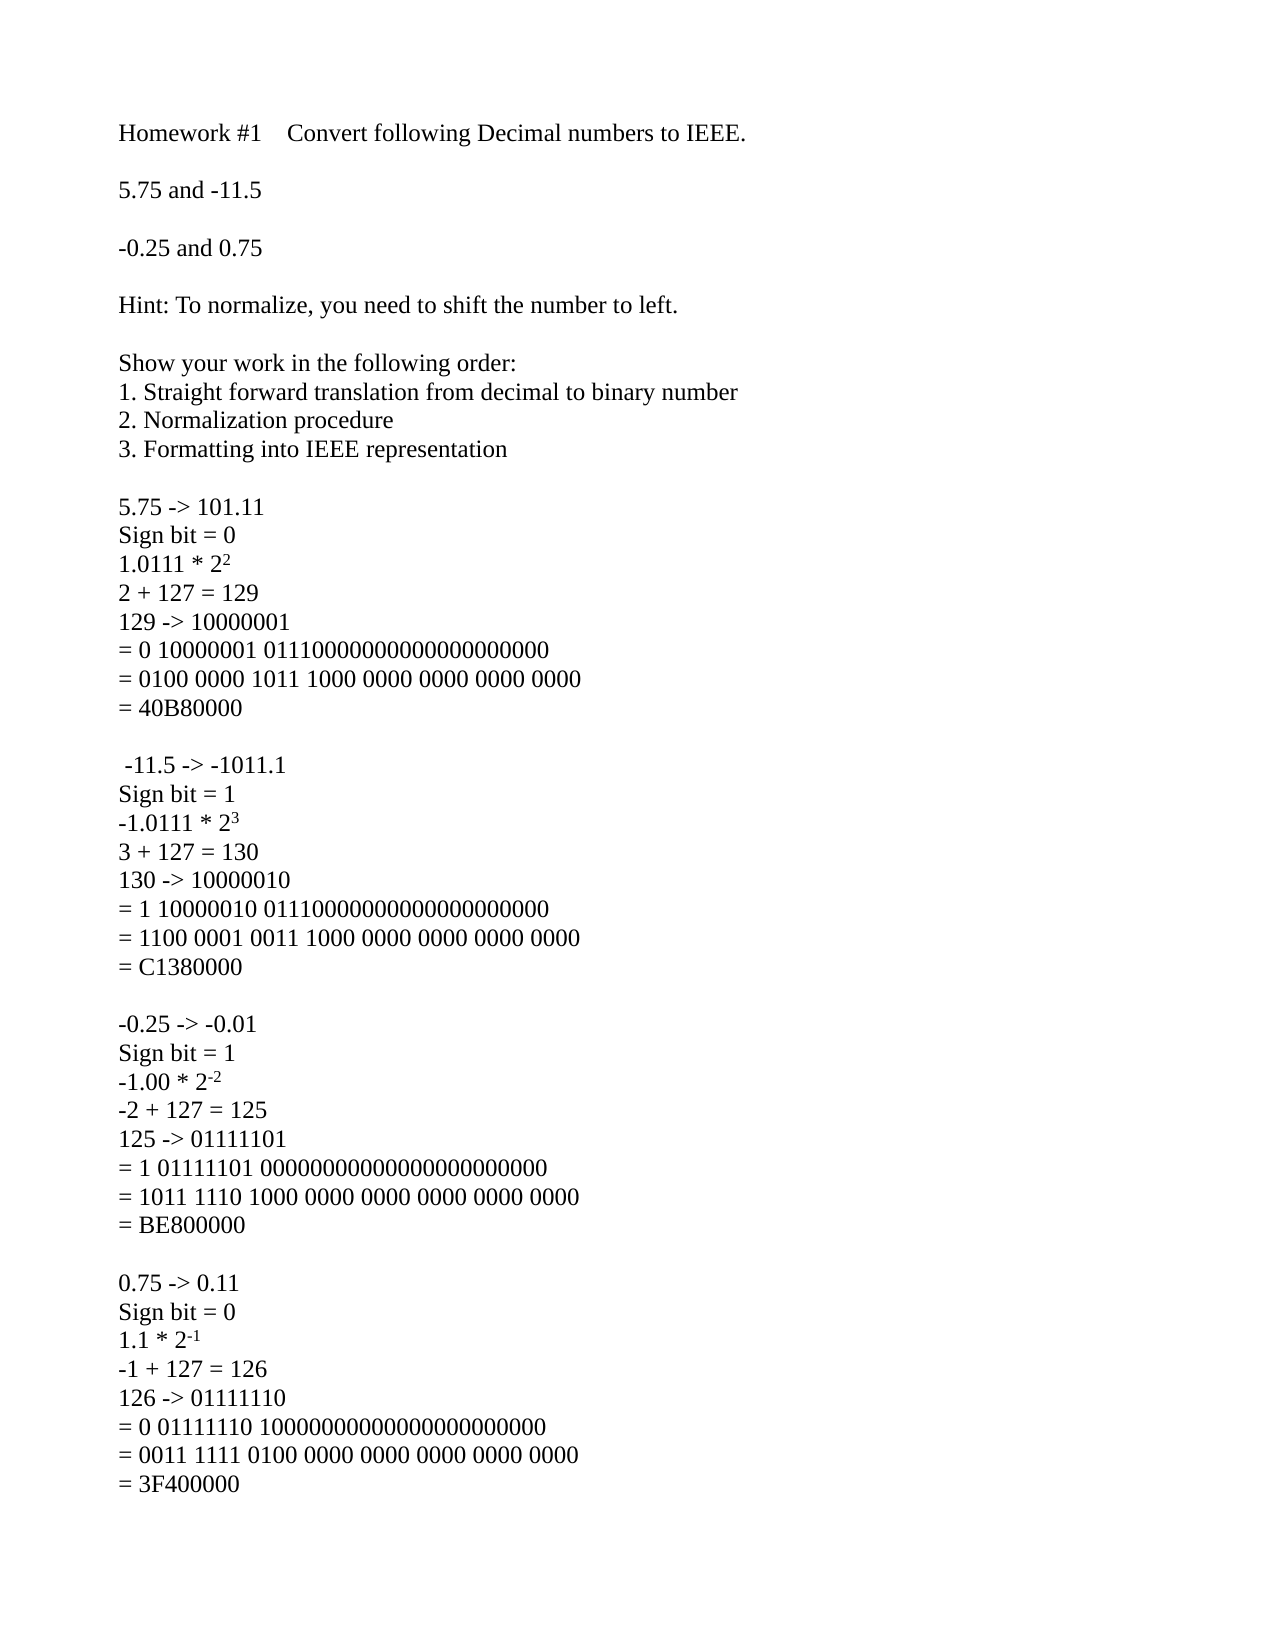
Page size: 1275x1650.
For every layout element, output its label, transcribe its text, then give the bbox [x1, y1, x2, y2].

text -0.25 and 0.75 [118, 233, 1157, 262]
text 5.75 -> 101.11 [118, 492, 1157, 521]
text -0.25 -> -0.01 [118, 1009, 1157, 1038]
text 0.75 -> 0.11 [118, 1268, 1157, 1297]
text Hint: To normalize, you need to shift the number to left. [118, 291, 1157, 319]
text = 0100 0000 1011 1000 0000 0000 0000 0000 [118, 664, 1157, 693]
text 5.75 and -11.5 [118, 176, 1157, 204]
text = 0 01111110 10000000000000000000000 [118, 1412, 1157, 1441]
text Sign bit = 1 [118, 779, 1157, 808]
text = 1100 0001 0011 1000 0000 0000 0000 0000 [118, 923, 1157, 952]
text -11.5 -> -1011.1 [118, 751, 1157, 779]
text 2. Normalization procedure [118, 406, 1157, 434]
text Homework #1 Convert following Decimal numbers to IEEE. [118, 118, 1157, 147]
text Sign bit = 0 [118, 1297, 1157, 1326]
text -1 + 127 = 126 [118, 1354, 1157, 1383]
text = 1 01111101 00000000000000000000000 [118, 1153, 1157, 1182]
text 1.1 * 2-1 [118, 1326, 1157, 1354]
text 125 -> 01111101 [118, 1124, 1157, 1153]
text -2 + 127 = 125 [118, 1096, 1157, 1124]
text 126 -> 01111110 [118, 1383, 1157, 1412]
text 1.0111 * 22 [118, 549, 1157, 578]
text = 40B80000 [118, 693, 1157, 722]
text 129 -> 10000001 [118, 607, 1157, 636]
text = C1380000 [118, 952, 1157, 981]
text Sign bit = 0 [118, 521, 1157, 549]
text = 0011 1111 0100 0000 0000 0000 0000 0000 [118, 1441, 1157, 1469]
text 3 + 127 = 130 [118, 837, 1157, 866]
text 3. Formatting into IEEE representation [118, 434, 1157, 463]
text Sign bit = 1 [118, 1038, 1157, 1067]
text = BE800000 [118, 1211, 1157, 1239]
text Show your work in the following order: [118, 348, 1157, 377]
text = 3F400000 [118, 1469, 1157, 1498]
text 1. Straight forward translation from decimal to binary number [118, 377, 1157, 406]
text 2 + 127 = 129 [118, 578, 1157, 607]
text 130 -> 10000010 [118, 866, 1157, 894]
text = 1011 1110 1000 0000 0000 0000 0000 0000 [118, 1182, 1157, 1211]
text -1.0111 * 23 [118, 808, 1157, 837]
text = 1 10000010 01110000000000000000000 [118, 894, 1157, 923]
text -1.00 * 2-2 [118, 1067, 1157, 1096]
text = 0 10000001 01110000000000000000000 [118, 636, 1157, 664]
